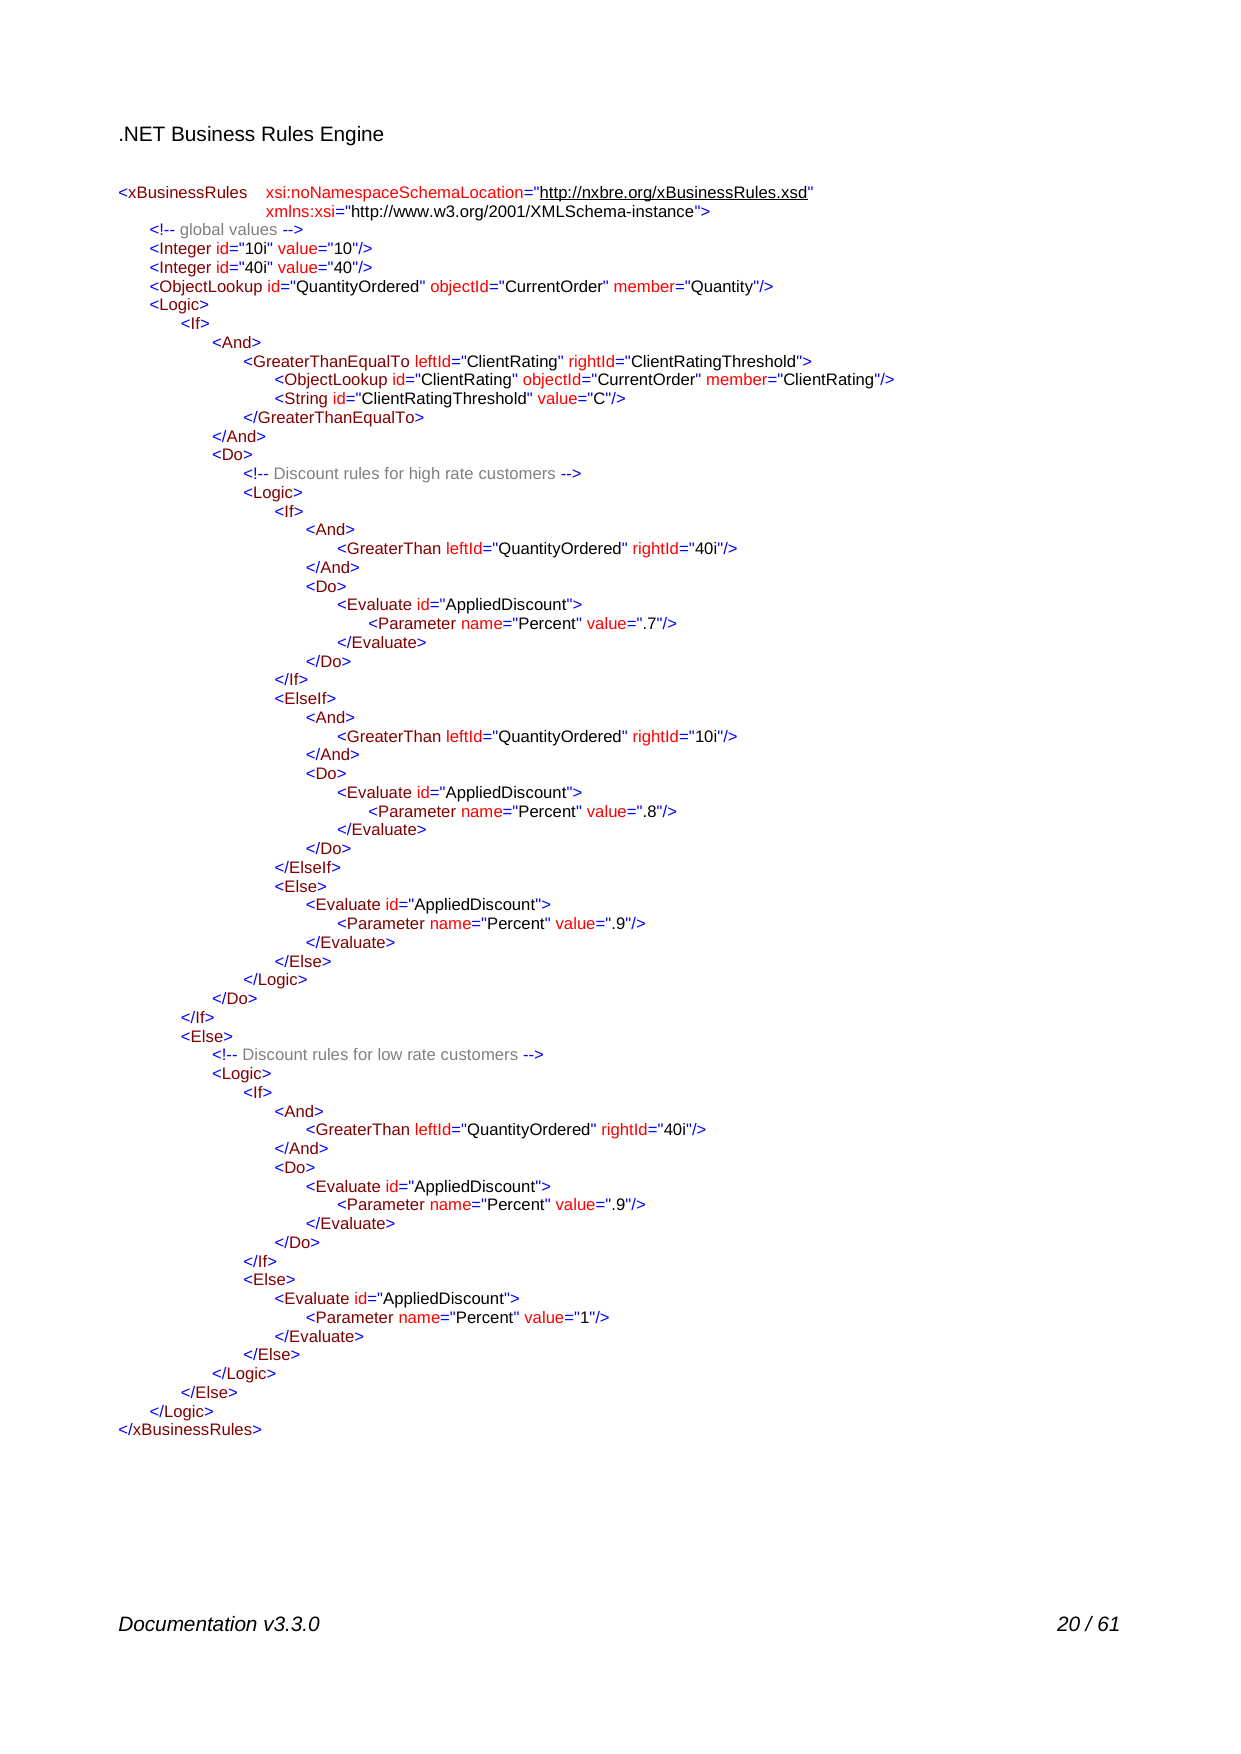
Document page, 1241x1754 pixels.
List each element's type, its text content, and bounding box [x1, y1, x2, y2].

text <Parameter name="Percent" value=".7"/> [118, 614, 1124, 633]
text <!-- Discount rules for high rate customers --> [118, 464, 1124, 483]
text </Do> [118, 839, 1124, 858]
text <And> [118, 1102, 1124, 1121]
text </Do> [118, 1233, 1124, 1252]
text </Evaluate> [118, 1327, 1124, 1346]
text xmlns:xsi="http://www.w3.org/2001/XMLSchema-instance"> [118, 202, 1124, 221]
text <Logic> [118, 296, 1124, 314]
text <And> [118, 333, 1124, 352]
text <Logic> [118, 1064, 1124, 1083]
text </And> [118, 1139, 1124, 1158]
text </And> [118, 746, 1124, 764]
text </Do> [118, 652, 1124, 671]
text </Else> [118, 952, 1124, 971]
text </Evaluate> [118, 633, 1124, 652]
text <If> [118, 502, 1124, 521]
text <If> [118, 1083, 1124, 1102]
text <!-- global values --> [118, 221, 1124, 239]
text <Else> [118, 1027, 1124, 1046]
text <And> [118, 521, 1124, 539]
text </Evaluate> [118, 1214, 1124, 1233]
text <Evaluate id="AppliedDiscount"> [118, 896, 1124, 914]
text <Do> [118, 1158, 1124, 1177]
text </If> [118, 671, 1124, 689]
text <GreaterThanEqualTo leftId="ClientRating" rightId="ClientRatingThreshold"> [118, 352, 1124, 371]
text </Evaluate> [118, 933, 1124, 952]
text <Else> [118, 877, 1124, 896]
text </Else> [118, 1346, 1124, 1364]
text </ElseIf> [118, 858, 1124, 877]
text <If> [118, 314, 1124, 333]
text </xBusinessRules> [118, 1421, 1124, 1439]
text <xBusinessRules xsi:noNamespaceSchemaLocation="http://nxbre.org/xBusinessRules.xsd" [118, 183, 1124, 202]
text </GreaterThanEqualTo> [118, 408, 1124, 427]
text <Else> [118, 1271, 1124, 1289]
text <Logic> [118, 483, 1124, 502]
text <Integer id="40i" value="40"/> [118, 258, 1124, 277]
text <Parameter name="Percent" value=".9"/> [118, 1196, 1124, 1214]
text </Do> [118, 989, 1124, 1008]
text <Do> [118, 764, 1124, 783]
text <Integer id="10i" value="10"/> [118, 239, 1124, 258]
text <ObjectLookup id="ClientRating" objectId="CurrentOrder" member="ClientRating"/> [118, 371, 1124, 389]
text <Parameter name="Percent" value="1"/> [118, 1308, 1124, 1327]
text <Evaluate id="AppliedDiscount"> [118, 783, 1124, 802]
text <And> [118, 708, 1124, 727]
text </If> [118, 1252, 1124, 1271]
text </Evaluate> [118, 821, 1124, 839]
text </If> [118, 1008, 1124, 1027]
text </Logic> [118, 1364, 1124, 1383]
text <ElseIf> [118, 689, 1124, 708]
text <Parameter name="Percent" value=".9"/> [118, 914, 1124, 933]
text <Evaluate id="AppliedDiscount"> [118, 1177, 1124, 1196]
text <Do> [118, 446, 1124, 464]
text <String id="ClientRatingThreshold" value="C"/> [118, 389, 1124, 408]
text <Do> [118, 577, 1124, 596]
text <GreaterThan leftId="QuantityOrdered" rightId="40i"/> [118, 539, 1124, 558]
text <Parameter name="Percent" value=".8"/> [118, 802, 1124, 821]
text </Logic> [118, 1402, 1124, 1421]
text <GreaterThan leftId="QuantityOrdered" rightId="40i"/> [118, 1121, 1124, 1139]
text <GreaterThan leftId="QuantityOrdered" rightId="10i"/> [118, 727, 1124, 746]
text <ObjectLookup id="QuantityOrdered" objectId="CurrentOrder" member="Quantity"/> [118, 277, 1124, 296]
text </And> [118, 427, 1124, 446]
text <Evaluate id="AppliedDiscount"> [118, 1289, 1124, 1308]
text <Evaluate id="AppliedDiscount"> [118, 596, 1124, 614]
text </Logic> [118, 971, 1124, 989]
text <!-- Discount rules for low rate customers --> [118, 1046, 1124, 1064]
text </And> [118, 558, 1124, 577]
text </Else> [118, 1383, 1124, 1402]
